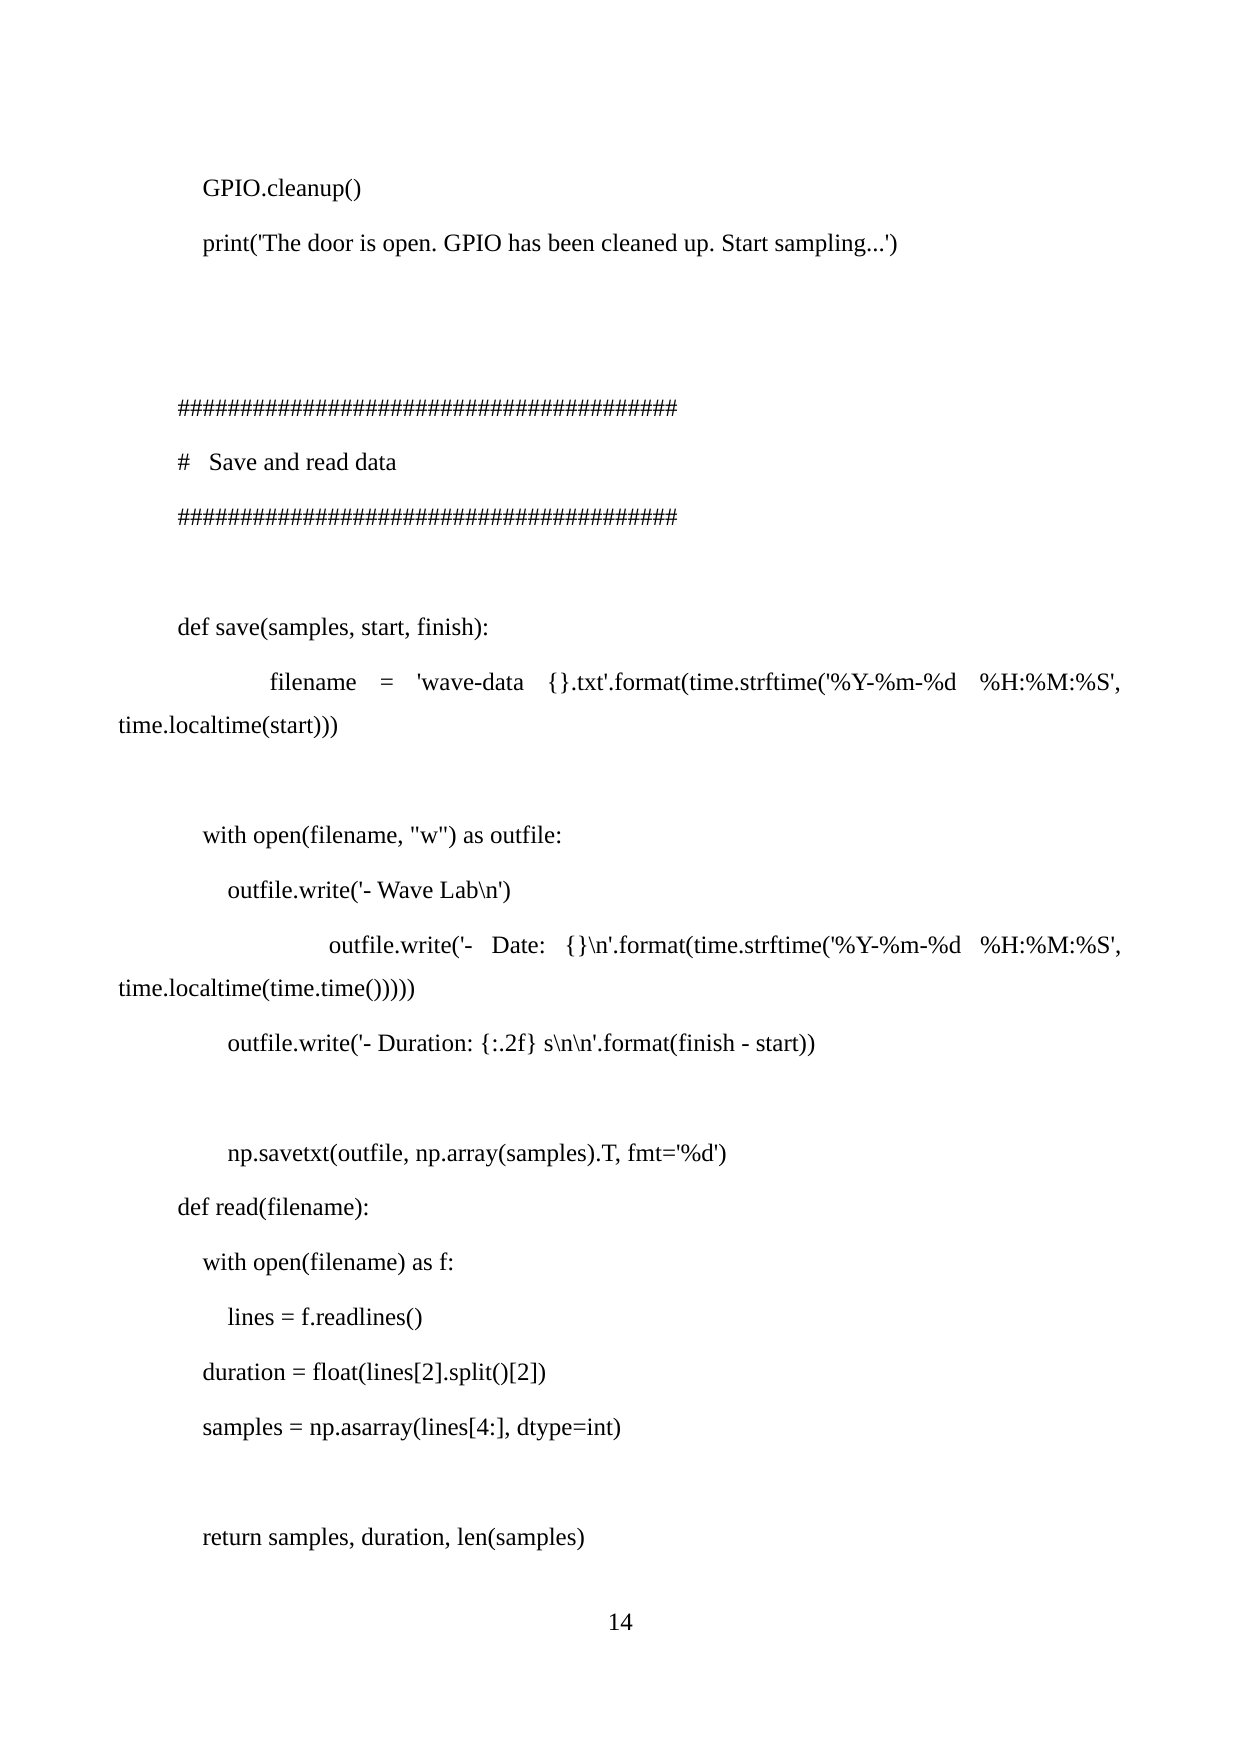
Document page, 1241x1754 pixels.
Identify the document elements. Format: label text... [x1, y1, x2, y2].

text ######################################## [118, 393, 1122, 421]
text filename = 'wave-data {}.txt'.format(time.strftime('%Y-%m-%d %H:%M:%S', time.localtime(start))) [118, 667, 1122, 739]
text ######################################## [118, 502, 1122, 531]
text duration = float(lines[2].split()[2]) [118, 1357, 1122, 1386]
text samples = np.asarray(lines[4:], dtype=int) [118, 1412, 1122, 1441]
text # Save and read data [118, 447, 1122, 476]
text lines = f.readlines() [118, 1302, 1122, 1331]
text outfile.write('- Date: {}\n'.format(time.strftime('%Y-%m-%d %H:%M:%S', time.localtime(time.time())))) [118, 930, 1122, 1002]
text print('The door is open. GPIO has been cleaned up. Start sampling...') [118, 228, 1122, 257]
text def read(filename): [118, 1192, 1122, 1221]
text np.savetxt(outfile, np.array(samples).T, fmt='%d') [118, 1138, 1122, 1166]
text def save(samples, start, finish): [118, 612, 1122, 641]
text with open(filename) as f: [118, 1247, 1122, 1276]
text GPIO.cleanup() [118, 173, 1122, 202]
text return samples, duration, len(samples) [118, 1522, 1122, 1551]
text outfile.write('- Wave Lab\n') [118, 875, 1122, 904]
text outfile.write('- Duration: {:.2f} s\n\n'.format(finish - start)) [118, 1028, 1122, 1057]
text with open(filename, "w") as outfile: [118, 820, 1122, 849]
